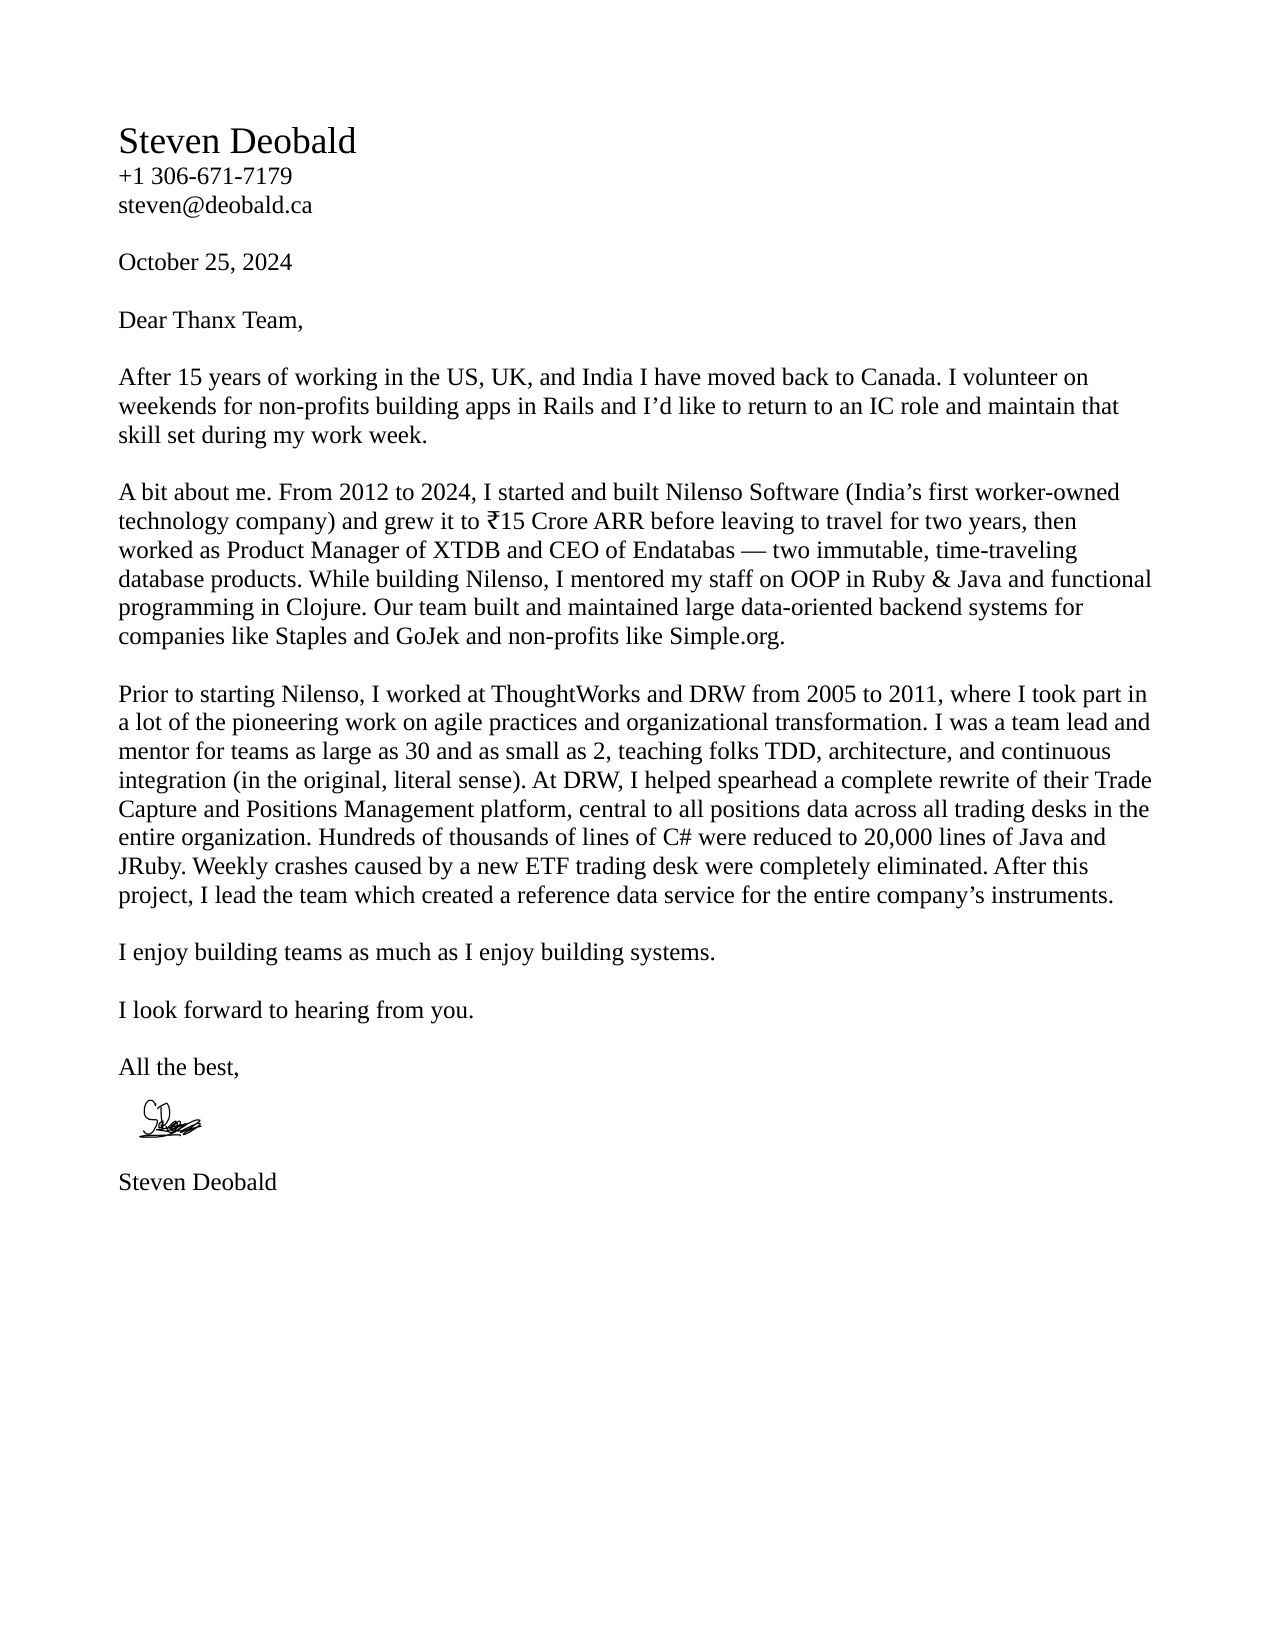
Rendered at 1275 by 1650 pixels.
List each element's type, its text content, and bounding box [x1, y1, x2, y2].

text A bit about me. From 2012 to 2024, I started and built Nilenso Software (India’s first worker-owned technology company) and grew it to ₹15 Crore ARR before leaving to travel for two years, then worked as Product Manager of XTDB and CEO of Endatabas — two immutable, time-traveling database products. While building Nilenso, I mentored my staff on OOP in Ruby & Java and functional programming in Clojure. Our team built and maintained large data-oriented backend systems for companies like Staples and GoJek and non-profits like Simple.org. [118, 477, 1157, 650]
text Prior to starting Nilenso, I worked at ThoughtWorks and DRW from 2005 to 2011, where I took part in a lot of the pioneering work on agile practices and organizational transformation. I was a team lead and mentor for teams as large as 30 and as small as 2, teaching folks TDD, architecture, and continuous integration (in the original, literal sense). At DRW, I helped spearhead a complete rewrite of their Trade Capture and Positions Management platform, central to all positions data across all trading desks in the entire organization. Hundreds of thousands of lines of C# were reduced to 20,000 lines of Java and JRuby. Weekly crashes caused by a new ETF trading desk were completely eliminated. After this project, I lead the team which created a reference data service for the entire company’s instruments. [118, 679, 1157, 909]
text All the best, [118, 1052, 1157, 1081]
text +1 306-671-7179 [118, 161, 1157, 190]
text October 25, 2024 [118, 247, 1157, 276]
text steven@deobald.ca [118, 190, 1157, 219]
text Steven Deobald [118, 118, 1157, 161]
text Steven Deobald [118, 1167, 1157, 1196]
text After 15 years of working in the US, UK, and India I have moved back to Canada. I volunteer on weekends for non-profits building apps in Rails and I’d like to return to an IC role and maintain that skill set during my work week. [118, 362, 1157, 449]
text I enjoy building teams as much as I enjoy building systems. [118, 937, 1157, 966]
text I look forward to hearing from you. [118, 995, 1157, 1024]
picture [133, 1087, 208, 1162]
text Dear Thanx Team, [118, 305, 1157, 334]
